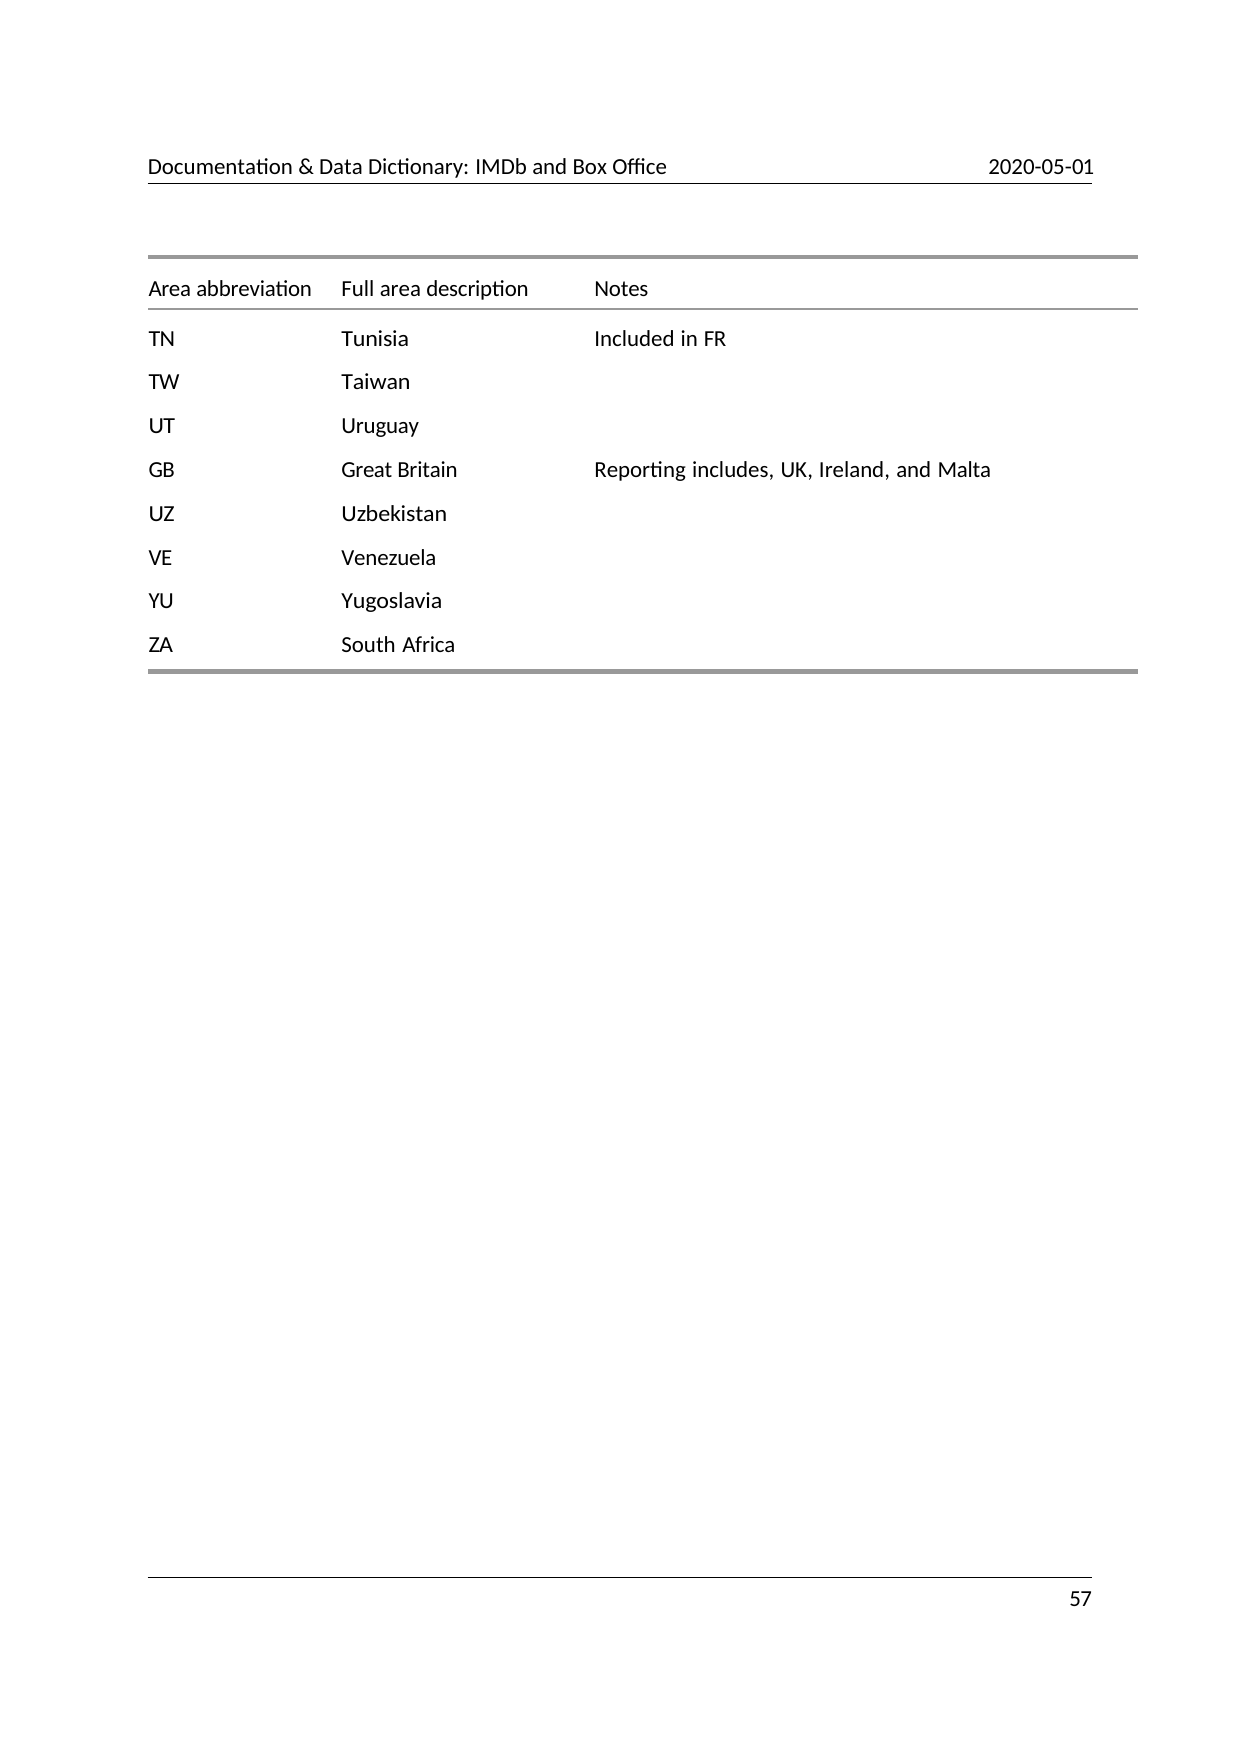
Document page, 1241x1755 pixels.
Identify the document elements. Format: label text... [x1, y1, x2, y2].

table_cell UZ [148, 491, 329, 535]
table_cell VE [148, 535, 329, 579]
table_cell Uzbekistan [329, 491, 564, 535]
table_header Full area description [329, 259, 564, 308]
table_cell Tunisia [329, 310, 564, 359]
table_cell Yugoslavia [329, 579, 564, 623]
table_cell TN [148, 310, 329, 359]
table_cell YU [148, 579, 329, 623]
table_cell UT [148, 403, 329, 447]
table_cell [564, 623, 1138, 669]
table_cell ZA [148, 623, 329, 669]
table_cell [564, 403, 1138, 447]
table_cell Venezuela [329, 535, 564, 579]
table_cell Great Britain [329, 447, 564, 491]
table_cell [564, 579, 1138, 623]
table_cell Included in FR [564, 310, 1138, 359]
table_header Area abbreviation [148, 259, 329, 308]
table_cell GB [148, 447, 329, 491]
table_cell Reporting includes, UK, Ireland, and Malta [564, 447, 1138, 491]
table_cell Uruguay [329, 403, 564, 447]
table_cell Taiwan [329, 359, 564, 403]
table_cell [564, 535, 1138, 579]
table_cell TW [148, 359, 329, 403]
table_cell South Africa [329, 623, 564, 669]
table_cell [564, 359, 1138, 403]
table_header Notes [564, 259, 1138, 308]
table_cell [564, 491, 1138, 535]
